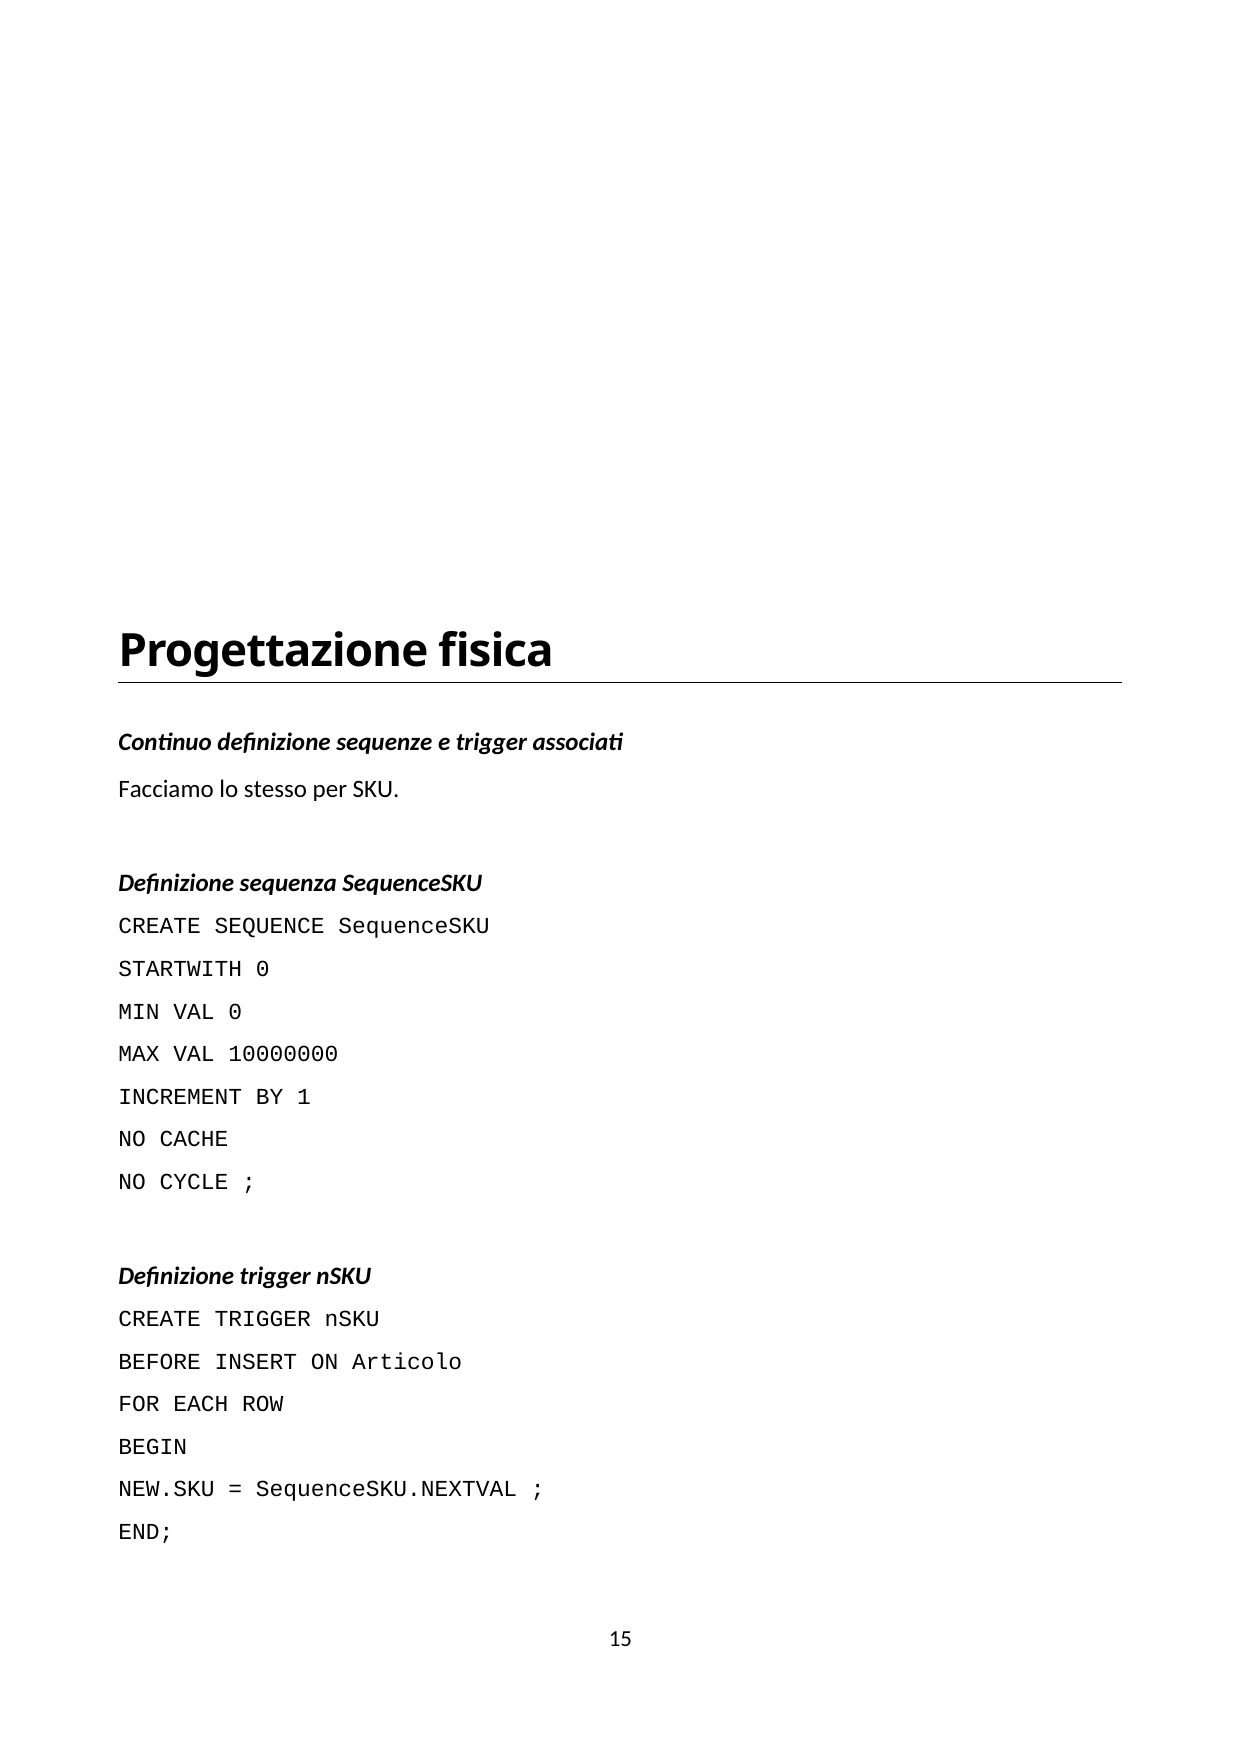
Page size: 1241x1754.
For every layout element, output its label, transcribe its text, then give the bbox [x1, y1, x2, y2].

text MIN VAL 0 [118, 1000, 1122, 1026]
text BEFORE INSERT ON Articolo [118, 1350, 1122, 1376]
text NO CYCLE ; [118, 1170, 1122, 1196]
text BEGIN [118, 1435, 1122, 1461]
title Progettazione fisica [118, 618, 1122, 682]
text END; [118, 1520, 1122, 1546]
text NO CACHE [118, 1128, 1122, 1154]
text Definizione sequenza SequenceSKU [118, 868, 1122, 898]
text Definizione trigger nSKU [118, 1260, 1122, 1291]
text NEW.SKU = SequenceSKU.NEXTVAL ; [118, 1478, 1122, 1504]
text STARTWITH 0 [118, 957, 1122, 983]
text CREATE SEQUENCE SequenceSKU [118, 915, 1122, 941]
text Facciamo lo stesso per SKU. [118, 773, 1122, 804]
text INCREMENT BY 1 [118, 1085, 1122, 1111]
text CREATE TRIGGER nSKU [118, 1307, 1122, 1333]
text FOR EACH ROW [118, 1393, 1122, 1418]
text Continuo definizione sequenze e trigger associati [118, 726, 1122, 757]
text MAX VAL 10000000 [118, 1043, 1122, 1068]
